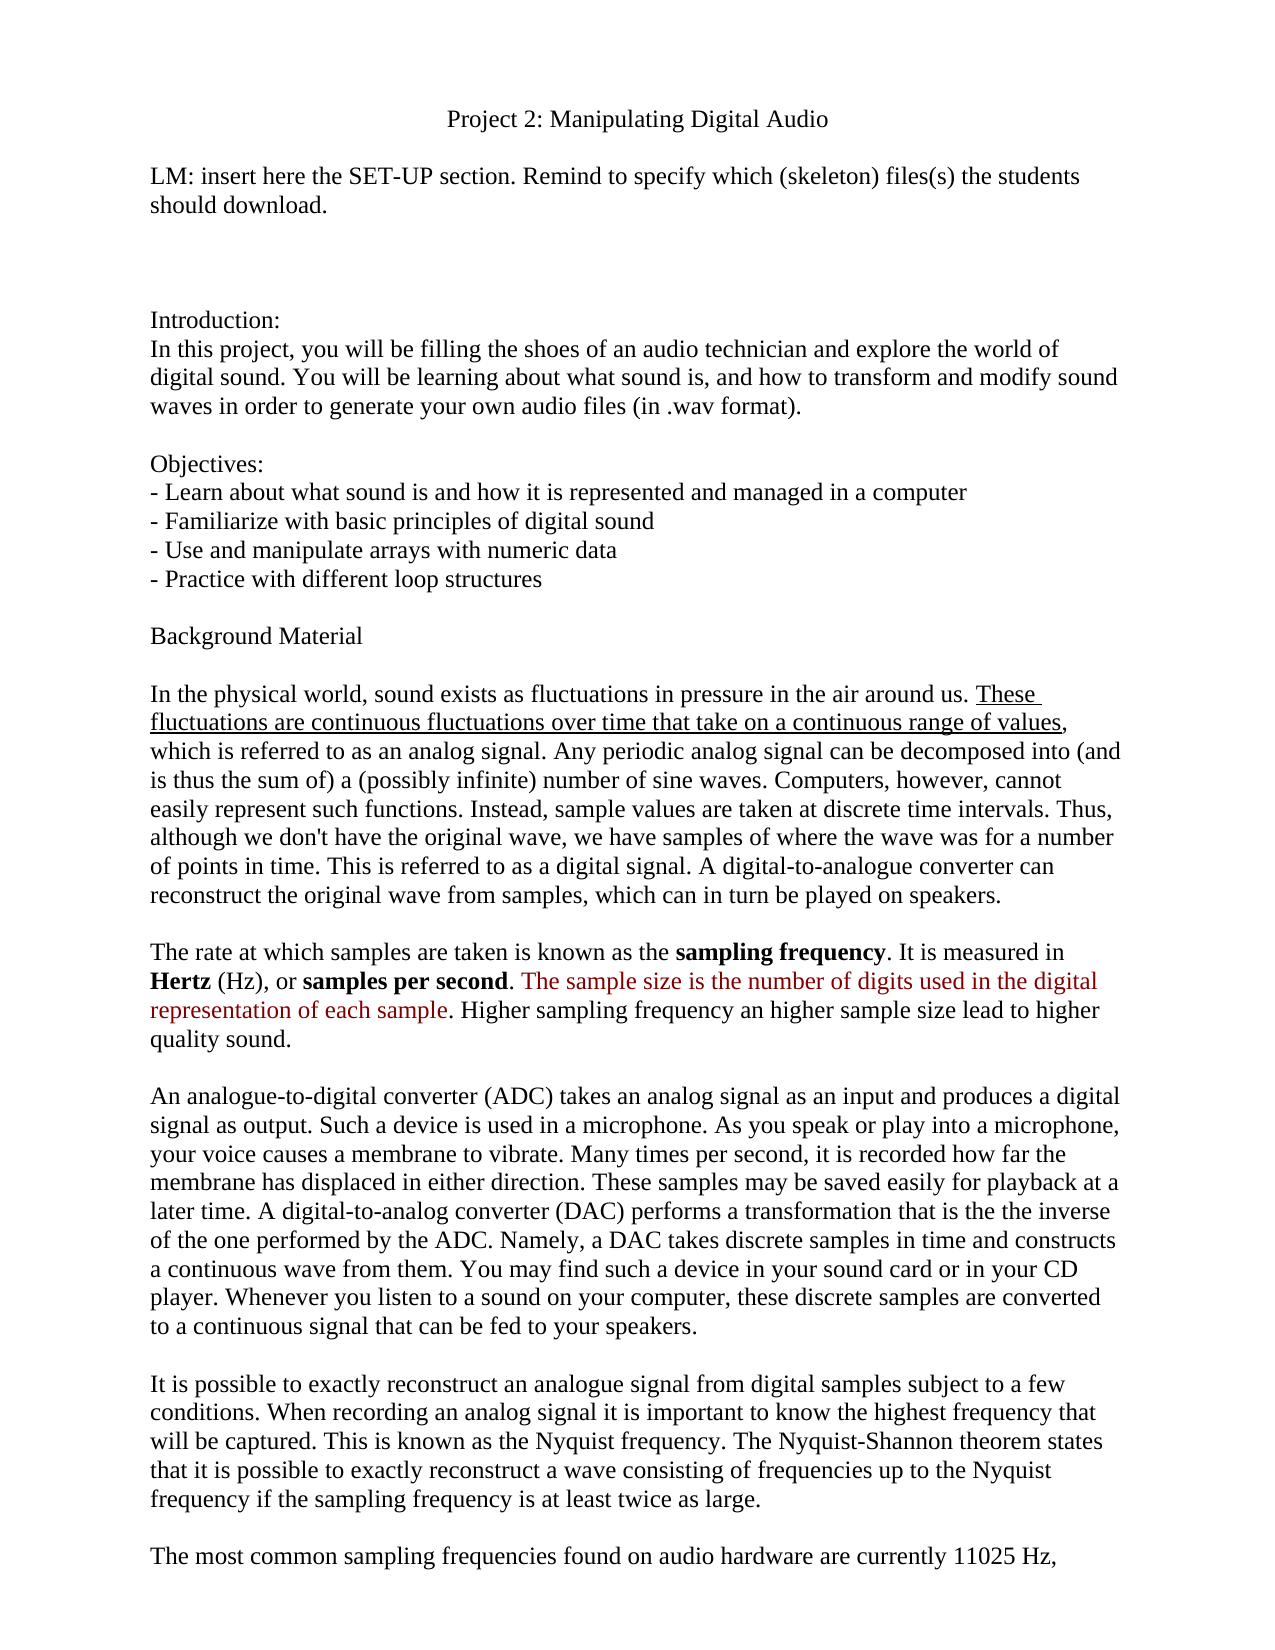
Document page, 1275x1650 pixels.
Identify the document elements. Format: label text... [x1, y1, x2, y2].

text In the physical world, sound exists as fluctuations in pressure in the air around us. These fluctuations are continuous fluctuations over time that take on a continuous range of values, which is referred to as an analog signal. Any periodic analog signal can be decomposed into (and is thus the sum of) a (possibly infinite) number of sine waves. Computers, however, cannot easily represent such functions. Instead, sample values are taken at discrete time intervals. Thus, although we don't have the original wave, we have samples of where the wave was for a number of points in time. This is referred to as a digital signal. A digital-to-analogue converter can reconstruct the original wave from samples, which can in turn be played on speakers. [150, 679, 1125, 909]
text The most common sampling frequencies found on audio hardware are currently 11025 Hz, [150, 1541, 1125, 1570]
text Project 2: Manipulating Digital Audio [150, 104, 1125, 132]
text LM: insert here the SET-UP section. Remind to specify which (skeleton) files(s) the students should download. [150, 161, 1125, 219]
text - Practice with different loop structures [150, 564, 1125, 592]
text In this project, you will be filling the shoes of an audio technician and explore the world of digital sound. You will be learning about what sound is, and how to transform and modify sound waves in order to generate your own audio files (in .wav format). [150, 334, 1125, 420]
text Background Material [150, 621, 1125, 650]
text - Familiarize with basic principles of digital sound [150, 506, 1125, 535]
text The rate at which samples are taken is known as the sampling frequency. It is measured in Hertz (Hz), or samples per second. The sample size is the number of digits used in the digital representation of each sample. Higher sampling frequency an higher sample size lead to higher quality sound. [150, 937, 1125, 1052]
text - Learn about what sound is and how it is represented and managed in a computer [150, 477, 1125, 506]
text Introduction: [150, 305, 1125, 334]
text It is possible to exactly reconstruct an analogue signal from digital samples subject to a few conditions. When recording an analog signal it is important to know the highest frequency that will be captured. This is known as the Nyquist frequency. The Nyquist-Shannon theorem states that it is possible to exactly reconstruct a wave consisting of frequencies up to the Nyquist frequency if the sampling frequency is at least twice as large. [150, 1369, 1125, 1512]
text An analogue-to-digital converter (ADC) takes an analog signal as an input and produces a digital signal as output. Such a device is used in a microphone. As you speak or play into a microphone, your voice causes a membrane to vibrate. Many times per second, it is recorded how far the membrane has displaced in either direction. These samples may be saved easily for playback at a later time. A digital-to-analog converter (DAC) performs a transformation that is the the inverse of the one performed by the ADC. Namely, a DAC takes discrete samples in time and constructs a continuous wave from them. You may find such a device in your sound card or in your CD player. Whenever you listen to a sound on your computer, these discrete samples are converted to a continuous signal that can be fed to your speakers. [150, 1081, 1125, 1340]
text - Use and manipulate arrays with numeric data [150, 535, 1125, 564]
text Objectives: [150, 449, 1125, 477]
